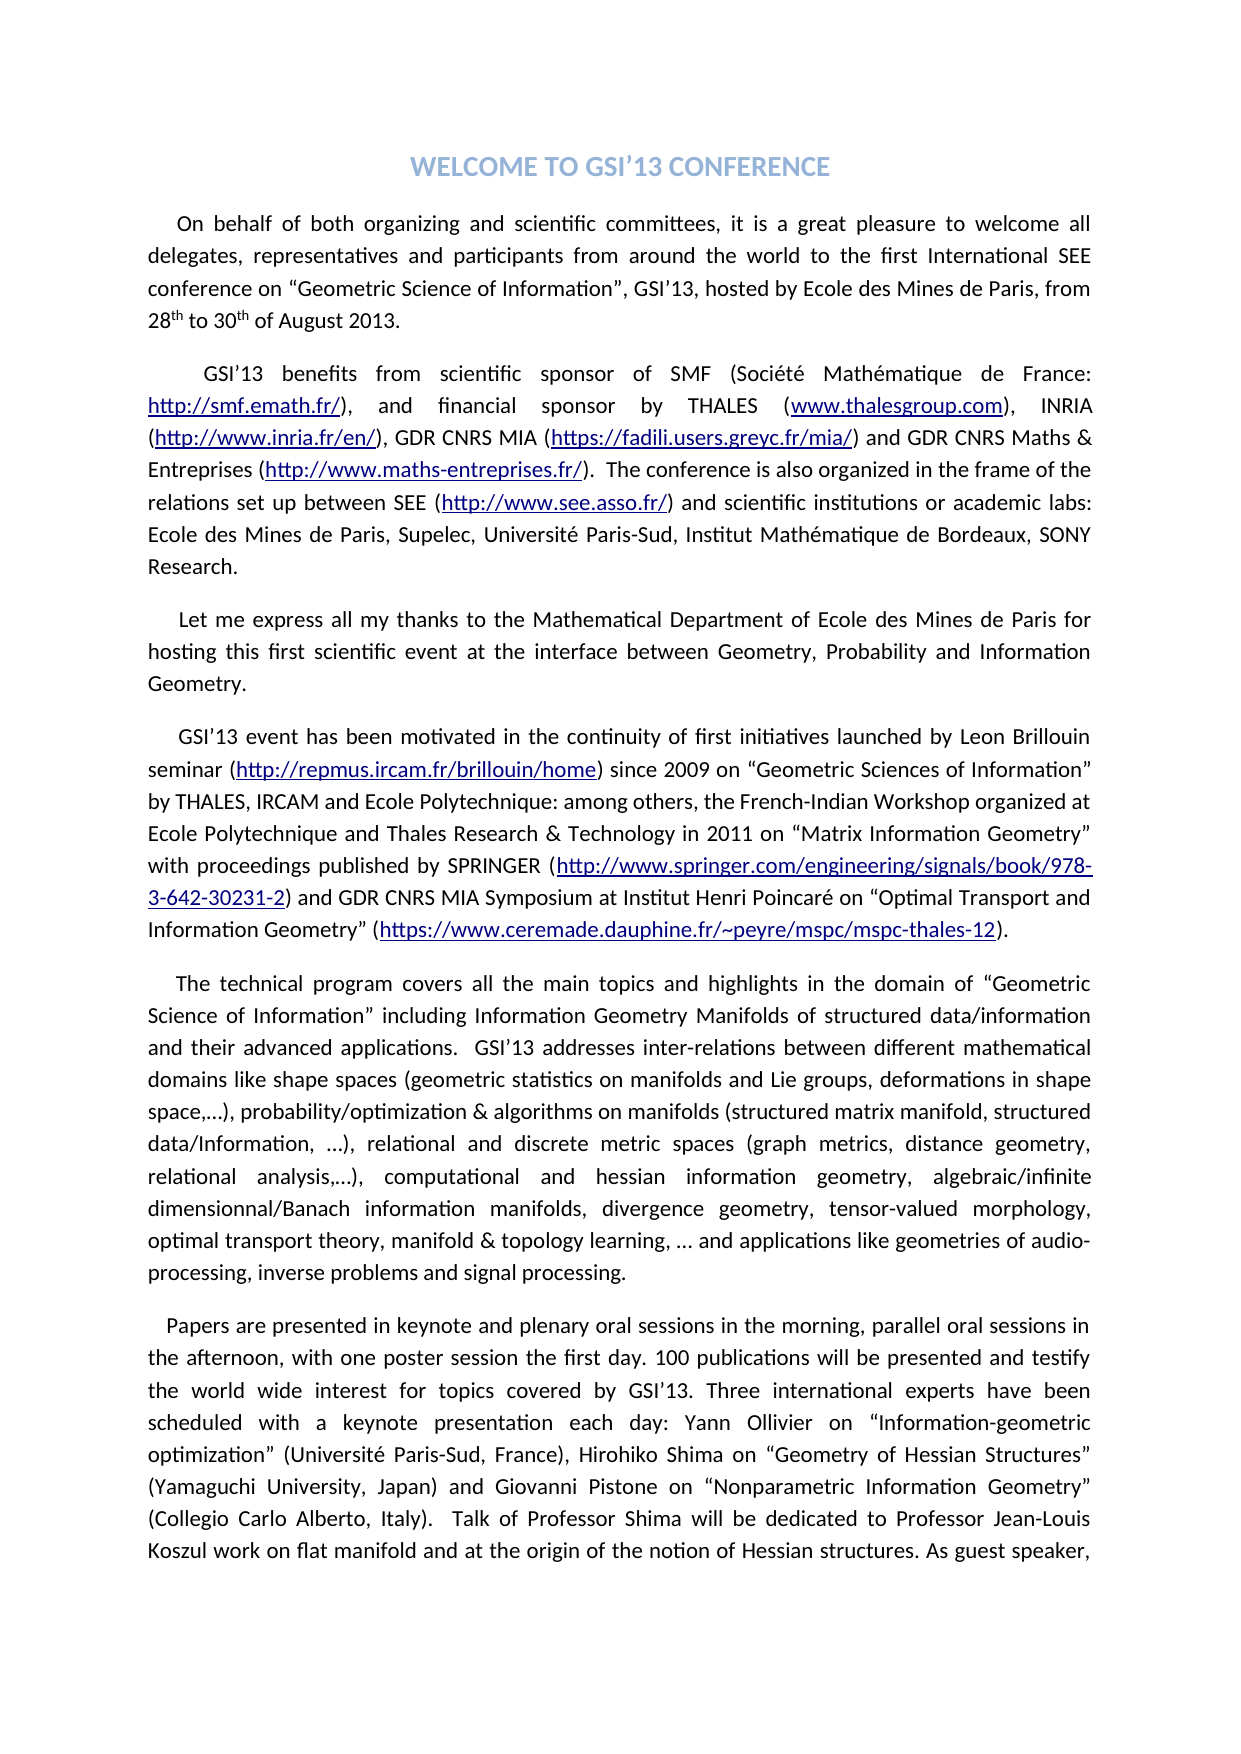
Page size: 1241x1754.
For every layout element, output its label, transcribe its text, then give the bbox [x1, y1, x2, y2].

text WELCOME TO GSI’13 CONFERENCE [148, 148, 1093, 183]
text The technical program covers all the main topics and highlights in the domain of “Geometric Science of Information” including Information Geometry Manifolds of structured data/information and their advanced applications. GSI’13 addresses inter-relations between different mathematical domains like shape spaces (geometric statistics on manifolds and Lie groups, deformations in shape space,…), probability/optimization & algorithms on manifolds (structured matrix manifold, structured data/Information, …), relational and discrete metric spaces (graph metrics, distance geometry, relational analysis,…), computational and hessian information geometry, algebraic/infinite dimensionnal/Banach information manifolds, divergence geometry, tensor-valued morphology, optimal transport theory, manifold & topology learning, … and applications like geometries of audio-processing, inverse problems and signal processing. [148, 969, 1093, 1286]
text Let me express all my thanks to the Mathematical Department of Ecole des Mines de Paris for hosting this first scientific event at the interface between Geometry, Probability and Information Geometry. [148, 605, 1093, 697]
text GSI’13 event has been motivated in the continuity of first initiatives launched by Leon Brillouin seminar (http://repmus.ircam.fr/brillouin/home) since 2009 on “Geometric Sciences of Information” by THALES, IRCAM and Ecole Polytechnique: among others, the French-Indian Workshop organized at Ecole Polytechnique and Thales Research & Technology in 2011 on “Matrix Information Geometry” with proceedings published by SPRINGER (http://www.springer.com/engineering/signals/book/978-3-642-30231-2) and GDR CNRS MIA Symposium at Institut Henri Poincaré on “Optimal Transport and Information Geometry” (https://www.ceremade.dauphine.fr/~peyre/mspc/mspc-thales-12). [148, 722, 1093, 944]
text Papers are presented in keynote and plenary oral sessions in the morning, parallel oral sessions in the afternoon, with one poster session the first day. 100 publications will be presented and testify the world wide interest for topics covered by GSI’13. Three international experts have been scheduled with a keynote presentation each day: Yann Ollivier on “Information-geometric optimization” (Université Paris-Sud, France), Hirohiko Shima on “Geometry of Hessian Structures” (Yamaguchi University, Japan) and Giovanni Pistone on “Nonparametric Information Geometry” (Collegio Carlo Alberto, Italy). Talk of Professor Shima will be dedicated to Professor Jean-Louis Koszul work on flat manifold and at the origin of the notion of Hessian structures. As guest speaker, [148, 1311, 1093, 1565]
text GSI’13 benefits from scientific sponsor of SMF (Société Mathématique de France: http://smf.emath.fr/), and financial sponsor by THALES (www.thalesgroup.com), INRIA (http://www.inria.fr/en/), GDR CNRS MIA (https://fadili.users.greyc.fr/mia/) and GDR CNRS Maths & Entreprises (http://www.maths-entreprises.fr/). The conference is also organized in the frame of the relations set up between SEE (http://www.see.asso.fr/) and scientific institutions or academic labs: Ecole des Mines de Paris, Supelec, Université Paris-Sud, Institut Mathématique de Bordeaux, SONY Research. [148, 359, 1093, 580]
text On behalf of both organizing and scientific committees, it is a great pleasure to welcome all delegates, representatives and participants from around the world to the first International SEE conference on “Geometric Science of Information”, GSI’13, hosted by Ecole des Mines de Paris, from 28th to 30th of August 2013. [148, 209, 1093, 334]
